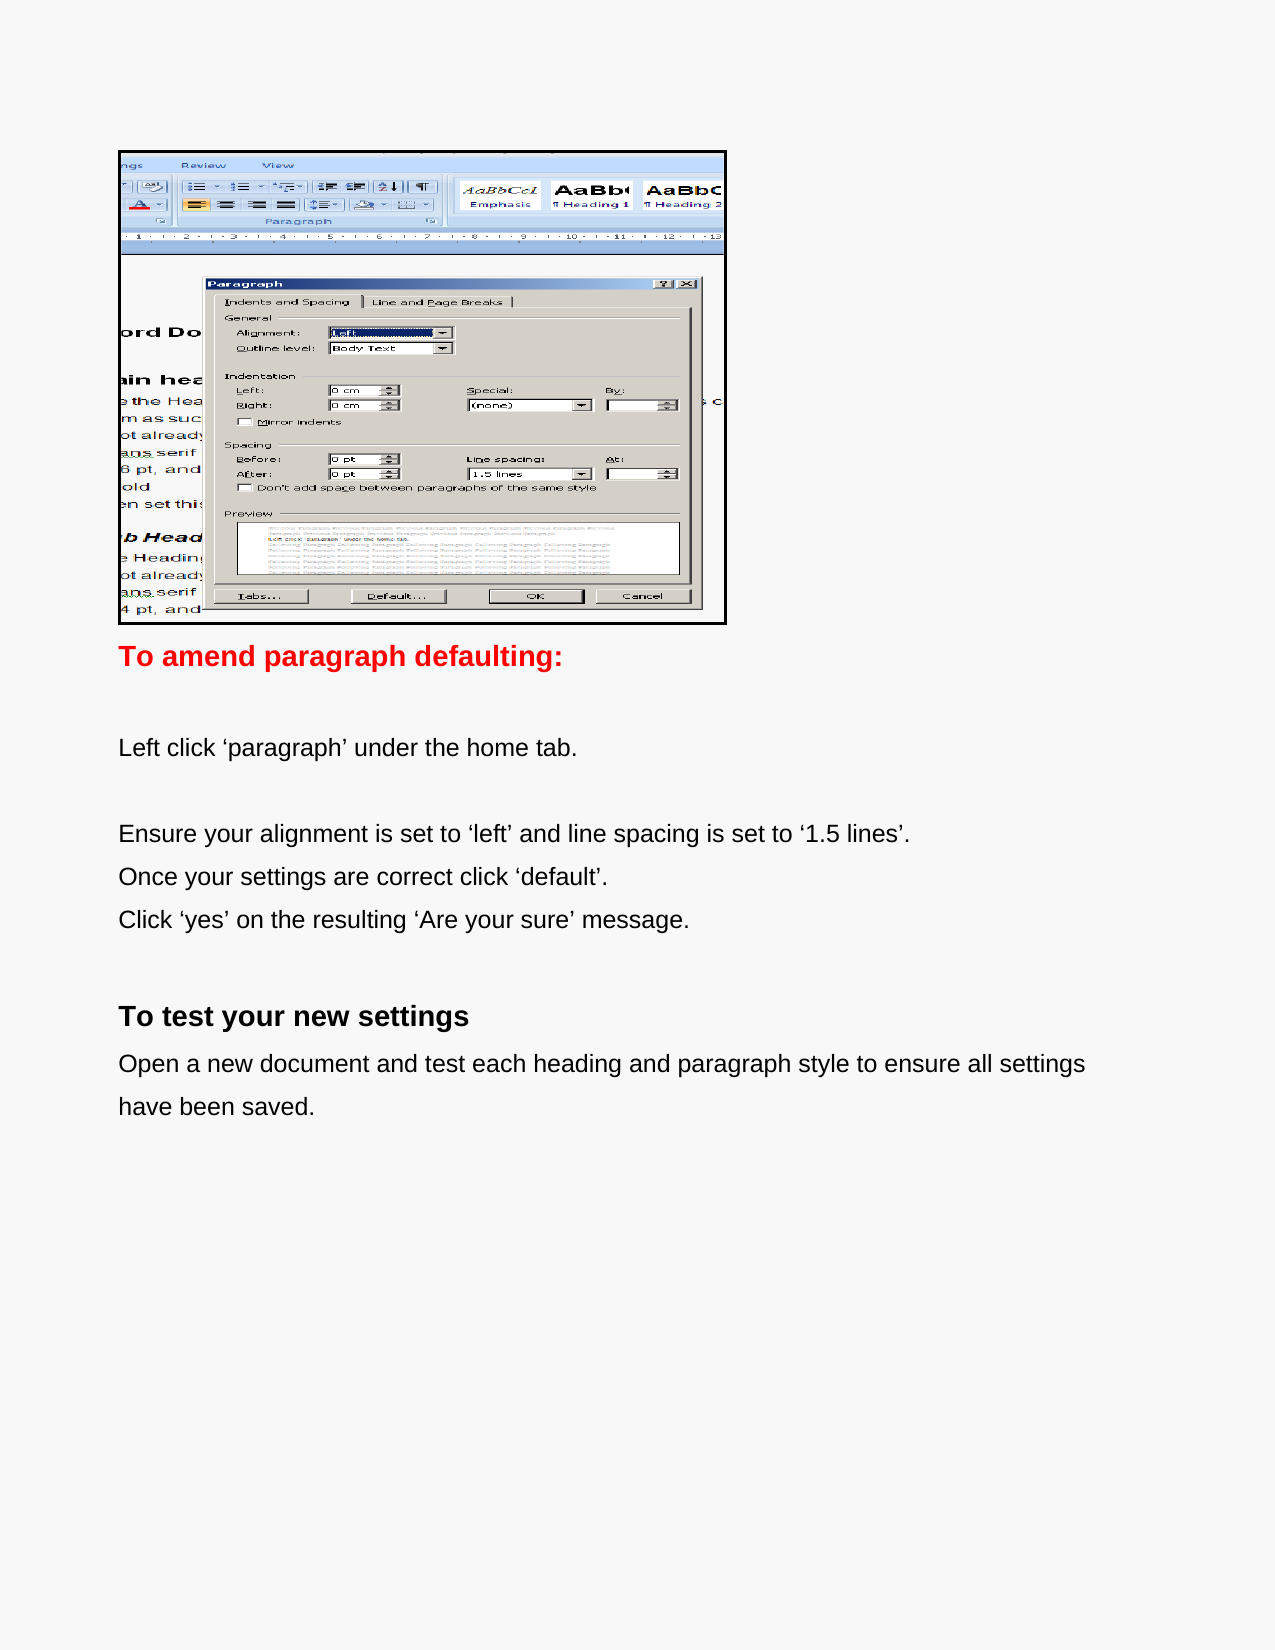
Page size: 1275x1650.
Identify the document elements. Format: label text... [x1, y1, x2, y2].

subtitle To test your new settings [118, 999, 1137, 1032]
text Click ‘yes’ on the resulting ‘Are your sure’ message. [118, 905, 1137, 934]
text Left click ‘paragraph’ under the home tab. [118, 733, 1137, 762]
text Ensure your alignment is set to ‘left’ and line spacing is set to ‘1.5 lines’. [118, 819, 1137, 848]
text Open a new document and test each heading and paragraph style to ensure all settings have been saved. [118, 1049, 1137, 1121]
subtitle To amend paragraph defaulting: [118, 639, 1137, 673]
picture [121, 153, 724, 622]
text Once your settings are correct click ‘default’. [118, 862, 1137, 891]
